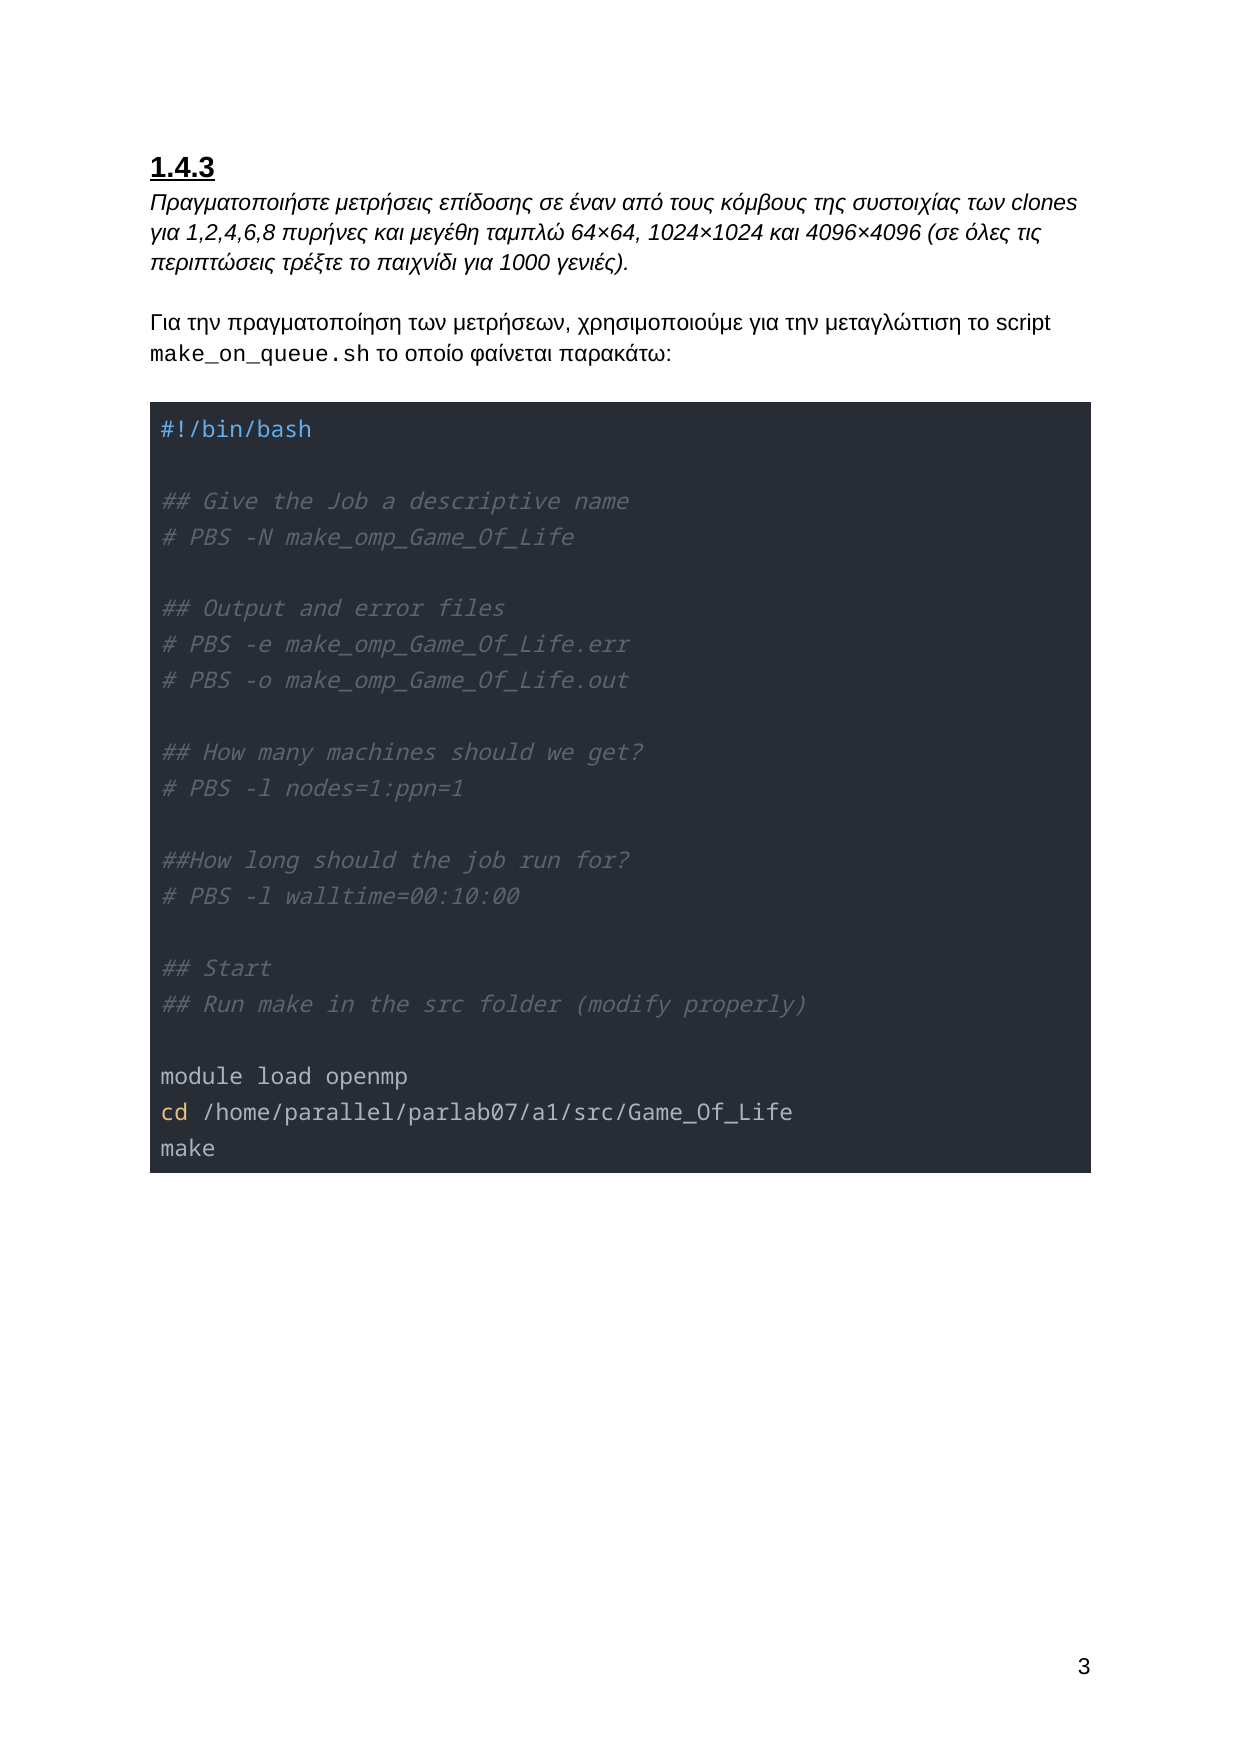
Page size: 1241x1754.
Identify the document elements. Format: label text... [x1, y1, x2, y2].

table_header #!/bin/bash ## Give the Job a descriptive name # PBS -N make_omp_Game_Of_Life ## Output and error files # PBS -e make_omp_Game_Of_Life.err # PBS -o make_omp_Game_Of_Life.out ## How many machines should we get? # PBS -l nodes=1:ppn=1 ##How long should the job run for? # PBS -l walltime=00:10:00 ## Start ## Run make in the src folder (modify properly) module load openmp cd /home/parallel/parlab07/a1/src/Game_Of_Life make [150, 402, 1091, 1173]
text 1.4.3 [150, 150, 1090, 183]
text Για την πραγματοποίηση των μετρήσεων, χρησιμοποιούμε για την μεταγλώττιση το script make_on_queue.sh το οποίο φαίνεται παρακάτω: [150, 309, 1090, 368]
text Πραγματοποιήστε μετρήσεις επίδοσης σε έναν από τους κόμβους της συστοιχίας των clones για 1,2,4,6,8 πυρήνες και μεγέθη ταμπλώ 64×64, 1024×1024 και 4096×4096 (σε όλες τις περιπτώσεις τρέξτε το παιχνίδι για 1000 γενιές). [150, 188, 1090, 275]
